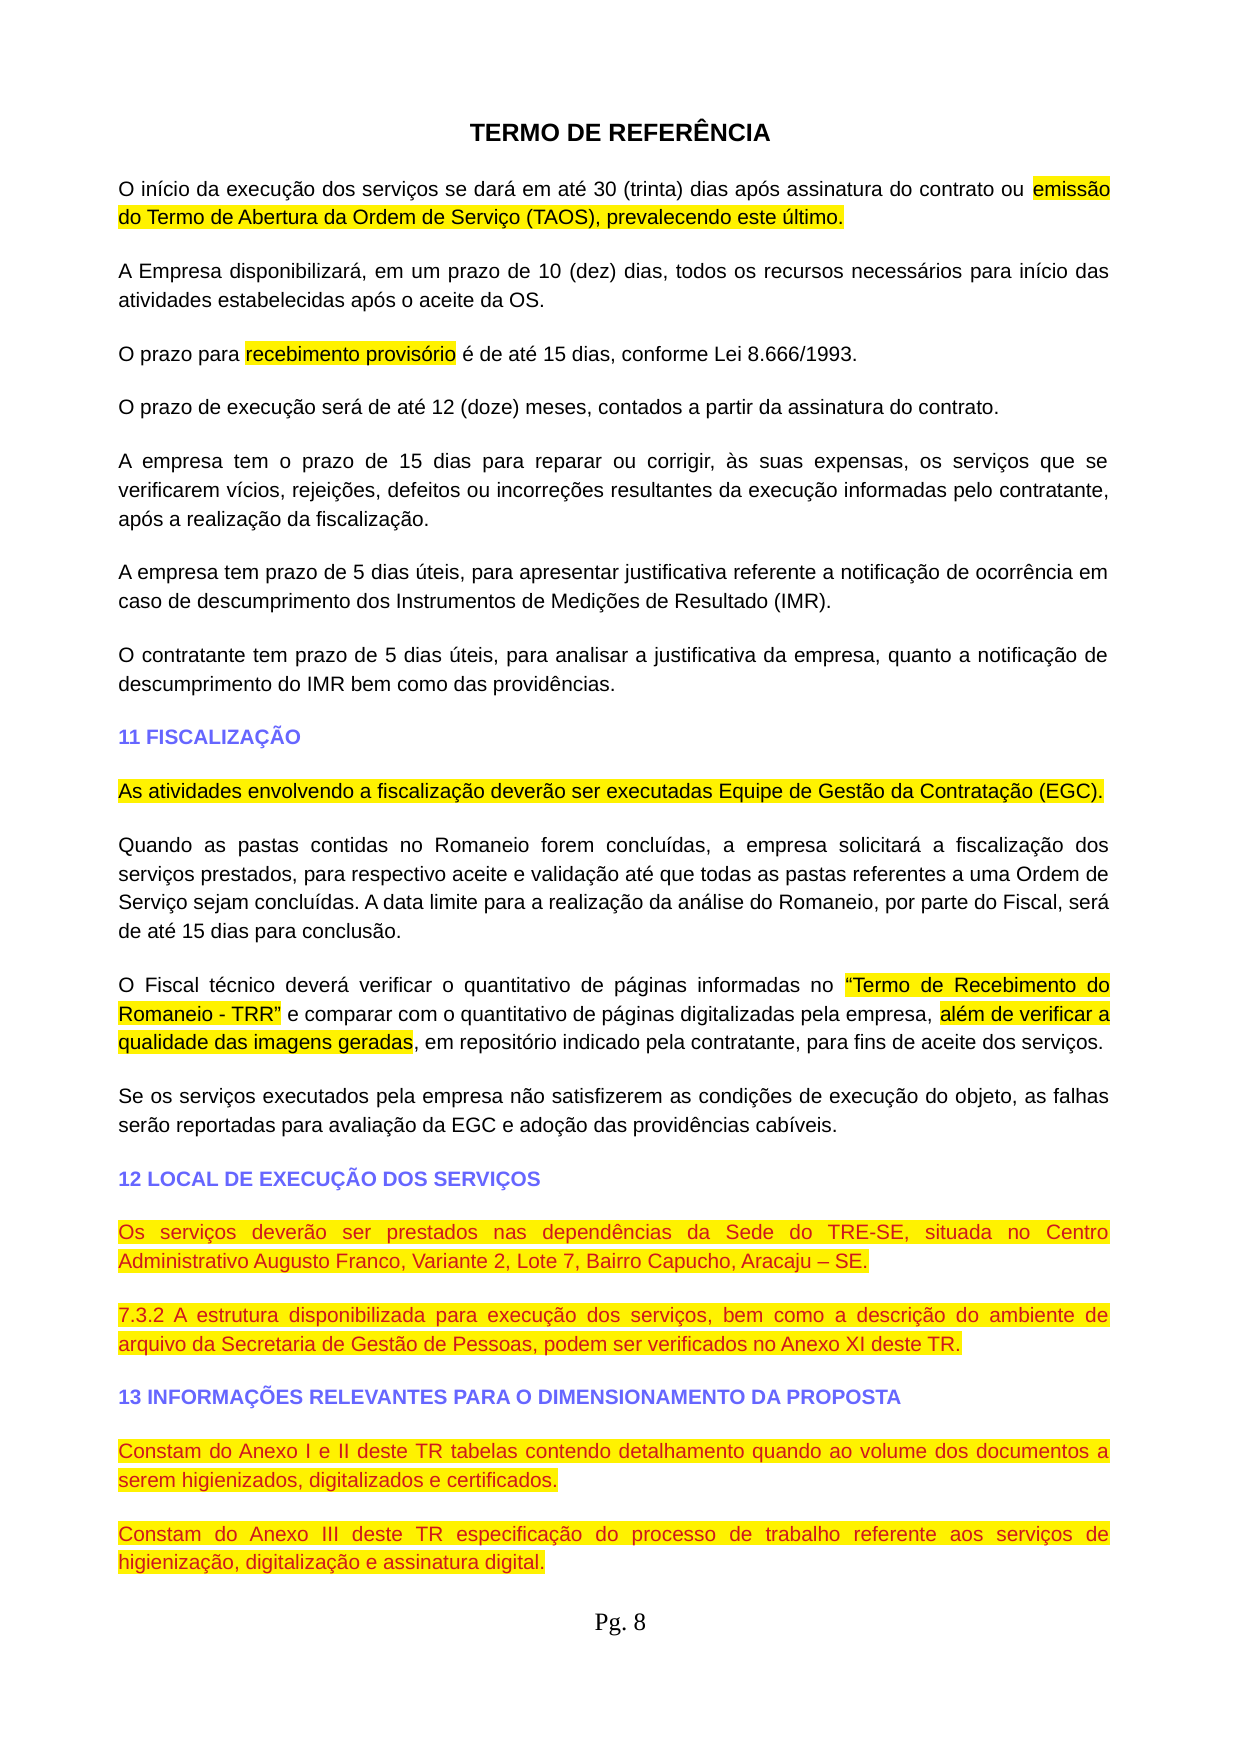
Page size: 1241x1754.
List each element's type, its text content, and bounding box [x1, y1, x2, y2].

text 12 LOCAL DE EXECUÇÃO DOS SERVIÇOS [118, 1166, 1110, 1190]
text A Empresa disponibilizará, em um prazo de 10 (dez) dias, todos os recursos necessários para início das atividades estabelecidas após o aceite da OS. [118, 259, 1110, 312]
text Se os serviços executados pela empresa não satisfizerem as condições de execução do objeto, as falhas serão reportadas para avaliação da EGC e adoção das providências cabíveis. [118, 1084, 1110, 1137]
text 13 INFORMAÇÕES RELEVANTES PARA O DIMENSIONAMENTO DA PROPOSTA [118, 1385, 1110, 1409]
text O prazo para recebimento provisório é de até 15 dias, conforme Lei 8.666/1993. [118, 341, 1110, 365]
text O início da execução dos serviços se dará em até 30 (trinta) dias após assinatura do contrato ou emissão do Termo de Abertura da Ordem de Serviço (TAOS), prevalecendo este último. [118, 176, 1110, 229]
text 11 FISCALIZAÇÃO [118, 725, 1110, 749]
text 7.3.2 A estrutura disponibilizada para execução dos serviços, bem como a descrição do ambiente de arquivo da Secretaria de Gestão de Pessoas, podem ser verificados no Anexo XI deste TR. [118, 1303, 1110, 1355]
text A empresa tem o prazo de 15 dias para reparar ou corrigir, às suas expensas, os serviços que se verificarem vícios, rejeições, defeitos ou incorreções resultantes da execução informadas pelo contratante, após a realização da fiscalização. [118, 449, 1110, 530]
text As atividades envolvendo a fiscalização deverão ser executadas Equipe de Gestão da Contratação (EGC). [118, 779, 1110, 803]
text A empresa tem prazo de 5 dias úteis, para apresentar justificativa referente a notificação de ocorrência em caso de descumprimento dos Instrumentos de Medições de Resultado (IMR). [118, 560, 1110, 613]
text O prazo de execução será de até 12 (doze) meses, contados a partir da assinatura do contrato. [118, 395, 1110, 419]
text Os serviços deverão ser prestados nas dependências da Sede do TRE-SE, situada no Centro Administrativo Augusto Franco, Variante 2, Lote 7, Bairro Capucho, Aracaju – SE. [118, 1220, 1110, 1273]
text Constam do Anexo III deste TR especificação do processo de trabalho referente aos serviços de higienização, digitalização e assinatura digital. [118, 1521, 1110, 1574]
text O contratante tem prazo de 5 dias úteis, para analisar a justificativa da empresa, quanto a notificação de descumprimento do IMR bem como das providências. [118, 643, 1110, 695]
text O Fiscal técnico deverá verificar o quantitativo de páginas informadas no “Termo de Recebimento do Romaneio - TRR” e comparar com o quantitativo de páginas digitalizadas pela empresa, além de verificar a qualidade das imagens geradas, em repositório indicado pela contratante, para fins de aceite dos serviços. [118, 973, 1110, 1054]
text Constam do Anexo I e II deste TR tabelas contendo detalhamento quando ao volume dos documentos a serem higienizados, digitalizados e certificados. [118, 1439, 1110, 1492]
text Quando as pastas contidas no Romaneio forem concluídas, a empresa solicitará a fiscalização dos serviços prestados, para respectivo aceite e validação até que todas as pastas referentes a uma Ordem de Serviço sejam concluídas. A data limite para a realização da análise do Romaneio, por parte do Fiscal, será de até 15 dias para conclusão. [118, 833, 1110, 943]
